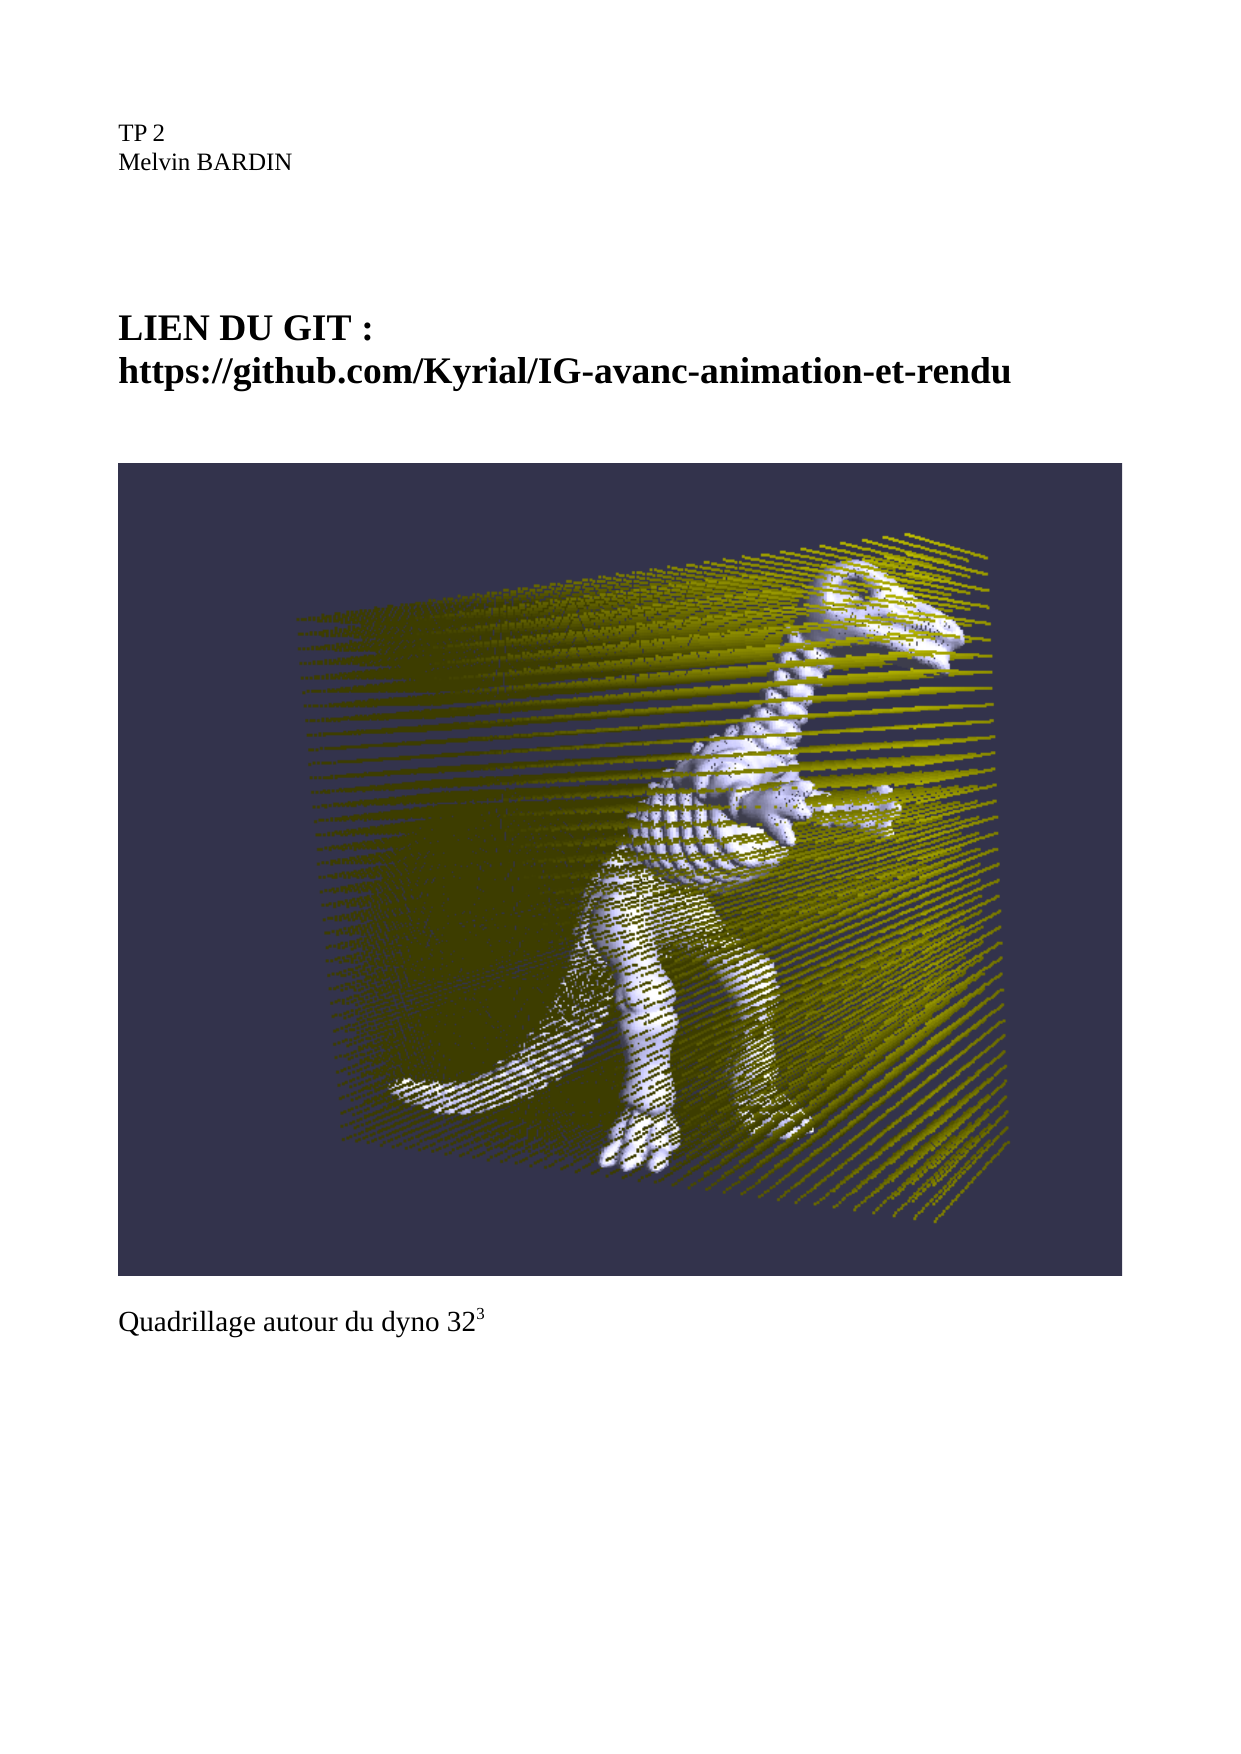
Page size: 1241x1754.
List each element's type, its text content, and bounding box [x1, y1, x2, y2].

text LIEN DU GIT : https://github.com/Kyrial/IG-avanc-animation-et-rendu [118, 305, 1122, 391]
text Quadrillage autour du dyno 323 [118, 1304, 1122, 1338]
picture [118, 463, 1123, 1276]
text TP 2 [118, 118, 1122, 147]
text Melvin BARDIN [118, 147, 1122, 176]
